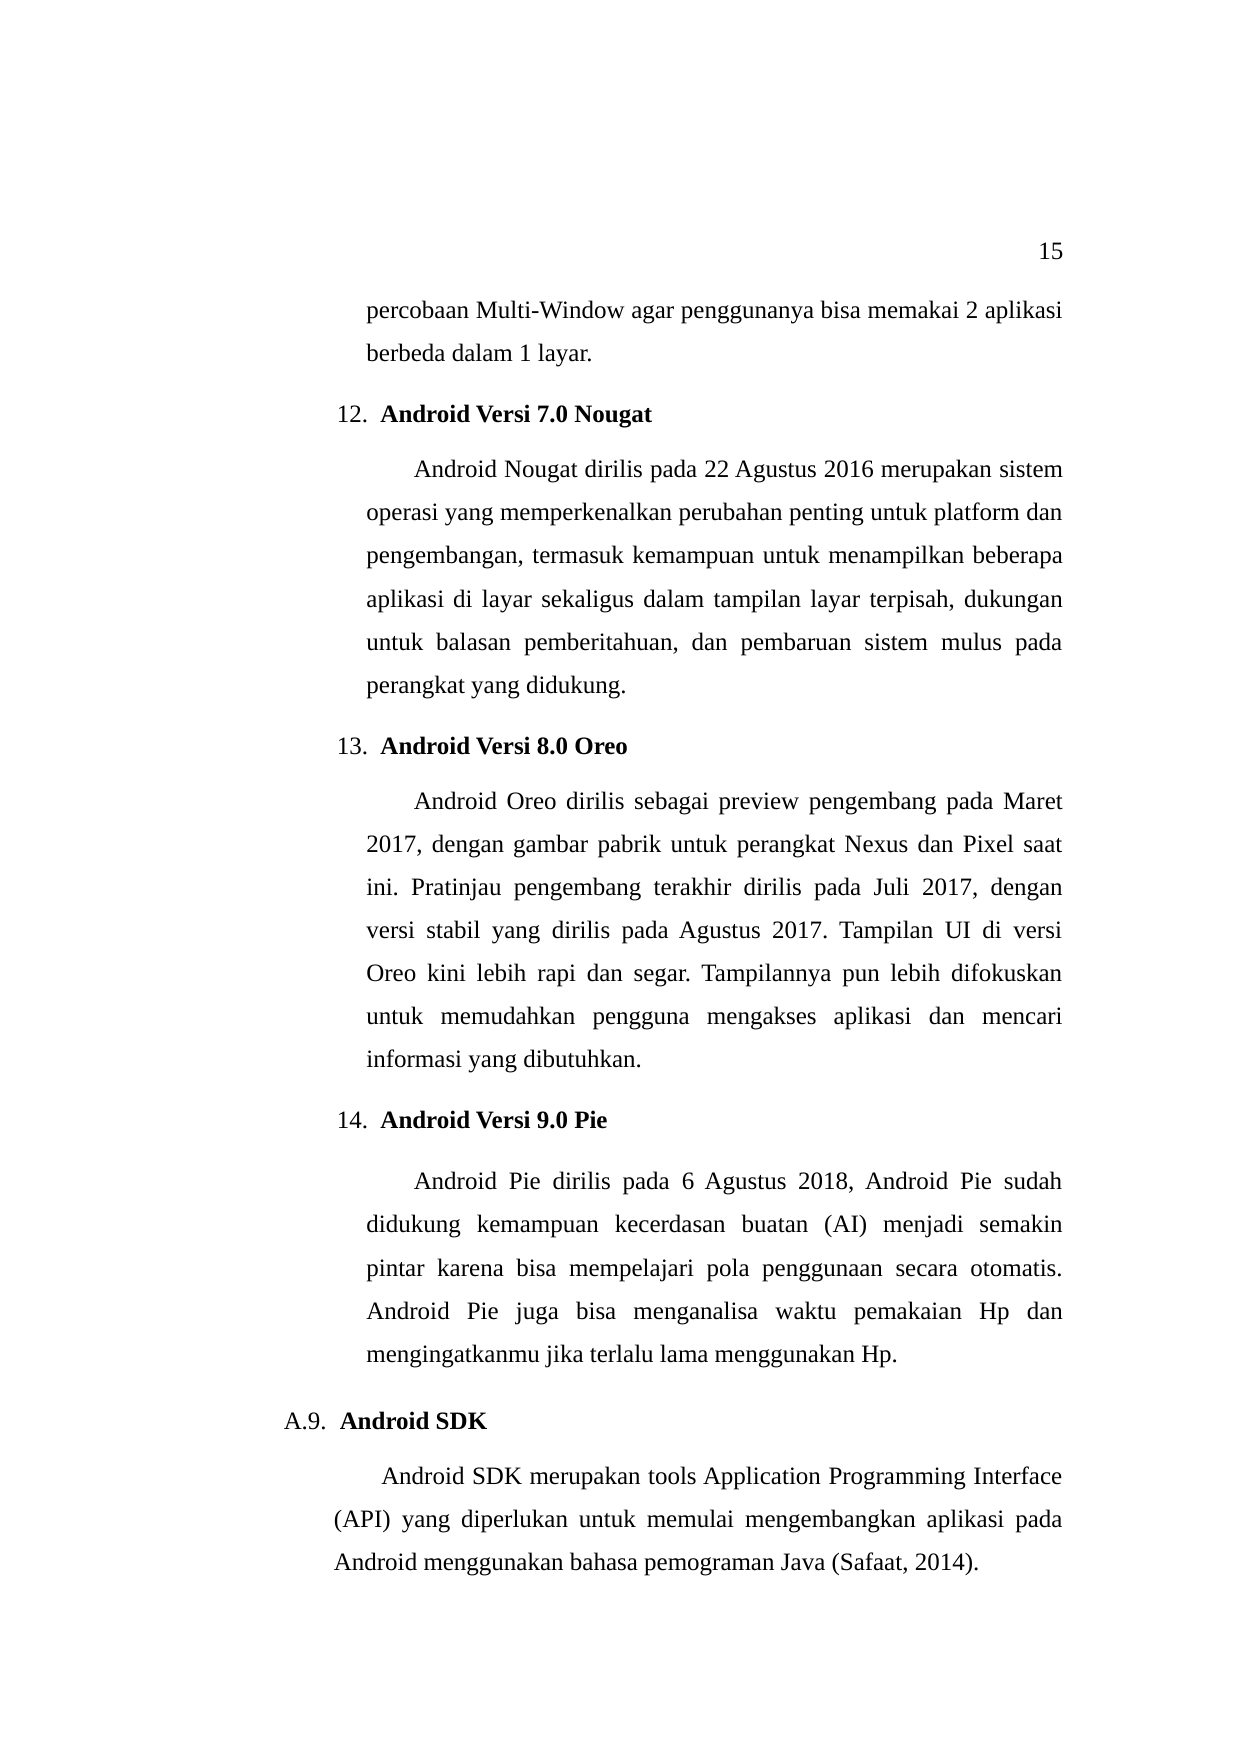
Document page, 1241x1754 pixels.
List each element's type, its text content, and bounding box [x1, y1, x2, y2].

list Android SDK [266, 1406, 1063, 1434]
list Android Versi 8.0 Oreo [295, 731, 1063, 759]
list Android Versi 9.0 Pie [295, 1106, 1063, 1134]
text Android Nougat dirilis pada 22 Agustus 2016 merupakan sistem operasi yang memperkenalkan perubahan penting untuk platform dan pengembangan, termasuk kemampuan untuk menampilkan beberapa aplikasi di layar sekaligus dalam tampilan layar terpisah, dukungan untuk balasan pemberitahuan, dan pembaruan sistem mulus pada perangkat yang didukung. [366, 454, 1063, 699]
text Android Oreo dirilis sebagai preview pengembang pada Maret 2017, dengan gambar pabrik untuk perangkat Nexus dan Pixel saat ini. Pratinjau pengembang terakhir dirilis pada Juli 2017, dengan versi stabil yang dirilis pada Agustus 2017. Tampilan UI di versi Oreo kini lebih rapi dan segar. Tampilannya pun lebih difokuskan untuk memudahkan pengguna mengakses aplikasi dan mencari informasi yang dibutuhkan. [366, 786, 1063, 1073]
list Android Versi 7.0 Nougat [295, 399, 1063, 428]
text Android Pie dirilis pada 6 Agustus 2018, Android Pie sudah didukung kemampuan kecerdasan buatan (AI) menjadi semakin pintar karena bisa mempelajari pola penggunaan secara otomatis. Android Pie juga bisa menganalisa waktu pemakaian Hp dan mengingatkanmu jika terlalu lama menggunakan Hp. [366, 1166, 1063, 1368]
text Android SDK merupakan tools Application Programming Interface (API) yang diperlukan untuk memulai mengembangkan aplikasi pada Android menggunakan bahasa pemograman Java (Safaat, 2014). [334, 1461, 1063, 1576]
text percobaan Multi-Window agar penggunanya bisa memakai 2 aplikasi berbeda dalam 1 layar. [366, 295, 1063, 367]
